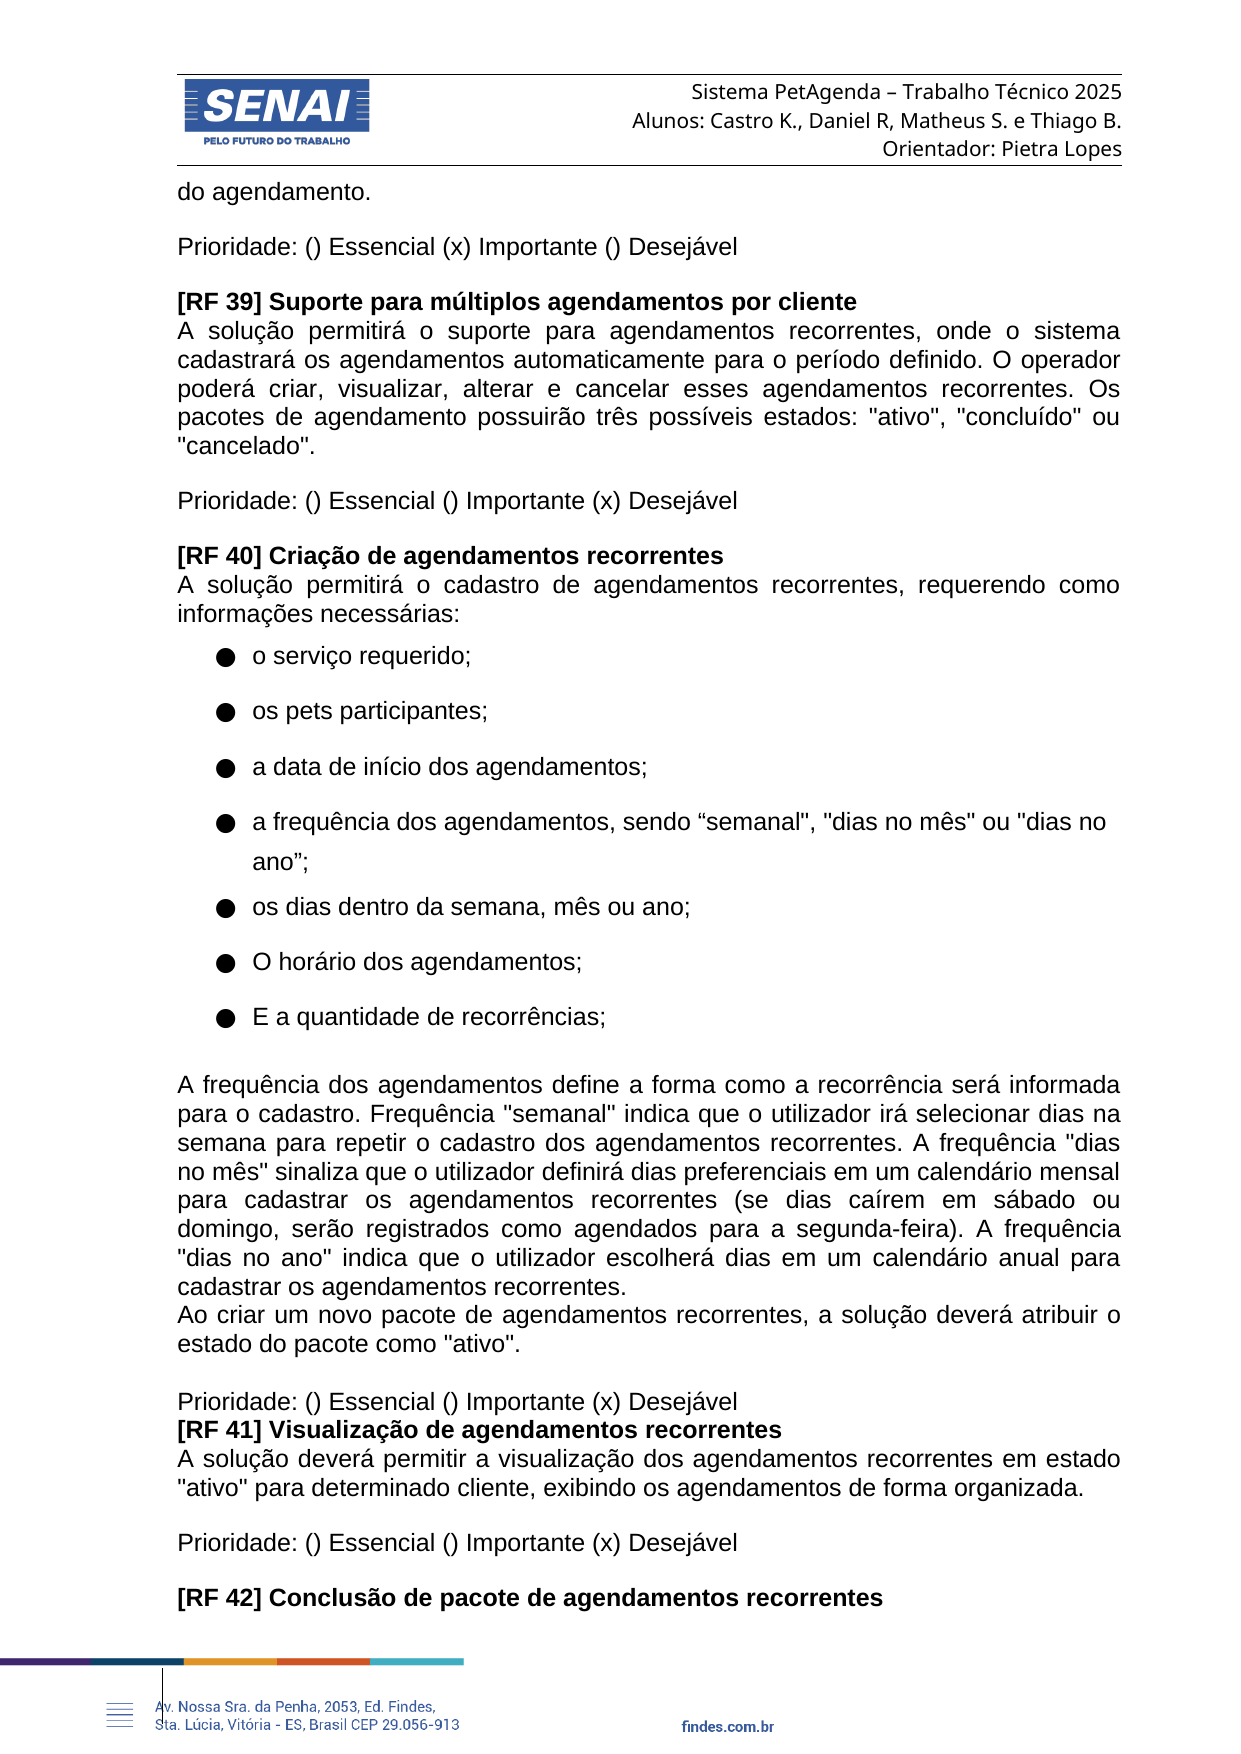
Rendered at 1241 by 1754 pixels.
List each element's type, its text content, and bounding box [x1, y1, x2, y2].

text Prioridade: () Essencial () Importante (x) Desejável [177, 1528, 1122, 1557]
list os dias dentro da semana, mês ou ano; [214, 878, 1122, 929]
list a frequência dos agendamentos, sendo “semanal", "dias no mês" ou "dias no ano”; [214, 793, 1122, 876]
subtitle [RF 39] Suporte para múltiplos agendamentos por cliente [177, 287, 1122, 316]
text Prioridade: () Essencial (x) Importante () Desejável [177, 232, 1122, 261]
text Ao criar um novo pacote de agendamentos recorrentes, a solução deverá atribuir o estado do pacote como "ativo". [177, 1300, 1122, 1358]
list E a quantidade de recorrências; [214, 989, 1122, 1040]
list os pets participantes; [214, 683, 1122, 734]
text Prioridade: () Essencial () Importante (x) Desejável [177, 486, 1122, 515]
picture [11, 1652, 778, 1740]
text A solução permitirá o suporte para agendamentos recorrentes, onde o sistema cadastrará os agendamentos automaticamente para o período definido. O operador poderá criar, visualizar, alterar e cancelar esses agendamentos recorrentes. Os pacotes de agendamento possuirão três possíveis estados: "ativo", "concluído" ou "cancelado". [177, 316, 1122, 460]
text A solução permitirá o cadastro de agendamentos recorrentes, requerendo como informações necessárias: [177, 570, 1122, 627]
text do agendamento. [177, 177, 1122, 206]
list o serviço requerido; [214, 627, 1122, 679]
subtitle [RF 40] Criação de agendamentos recorrentes [177, 541, 1122, 570]
list a data de início dos agendamentos; [214, 738, 1122, 789]
subtitle [RF 41] Visualização de agendamentos recorrentes [177, 1415, 1122, 1444]
text Prioridade: () Essencial () Importante (x) Desejável [177, 1387, 1122, 1415]
text A solução deverá permitir a visualização dos agendamentos recorrentes em estado "ativo" para determinado cliente, exibindo os agendamentos de forma organizada. [177, 1444, 1122, 1502]
subtitle [RF 42] Conclusão de pacote de agendamentos recorrentes [177, 1583, 1122, 1612]
text A frequência dos agendamentos define a forma como a recorrência será informada para o cadastro. Frequência "semanal" indica que o utilizador irá selecionar dias na semana para repetir o cadastro dos agendamentos recorrentes. A frequência "dias no mês" sinaliza que o utilizador definirá dias preferenciais em um calendário mensal para cadastrar os agendamentos recorrentes (se dias caírem em sábado ou domingo, serão registrados como agendados para a segunda-feira). A frequência "dias no ano" indica que o utilizador escolherá dias em um calendário anual para cadastrar os agendamentos recorrentes. [177, 1070, 1122, 1300]
list O horário dos agendamentos; [214, 933, 1122, 984]
